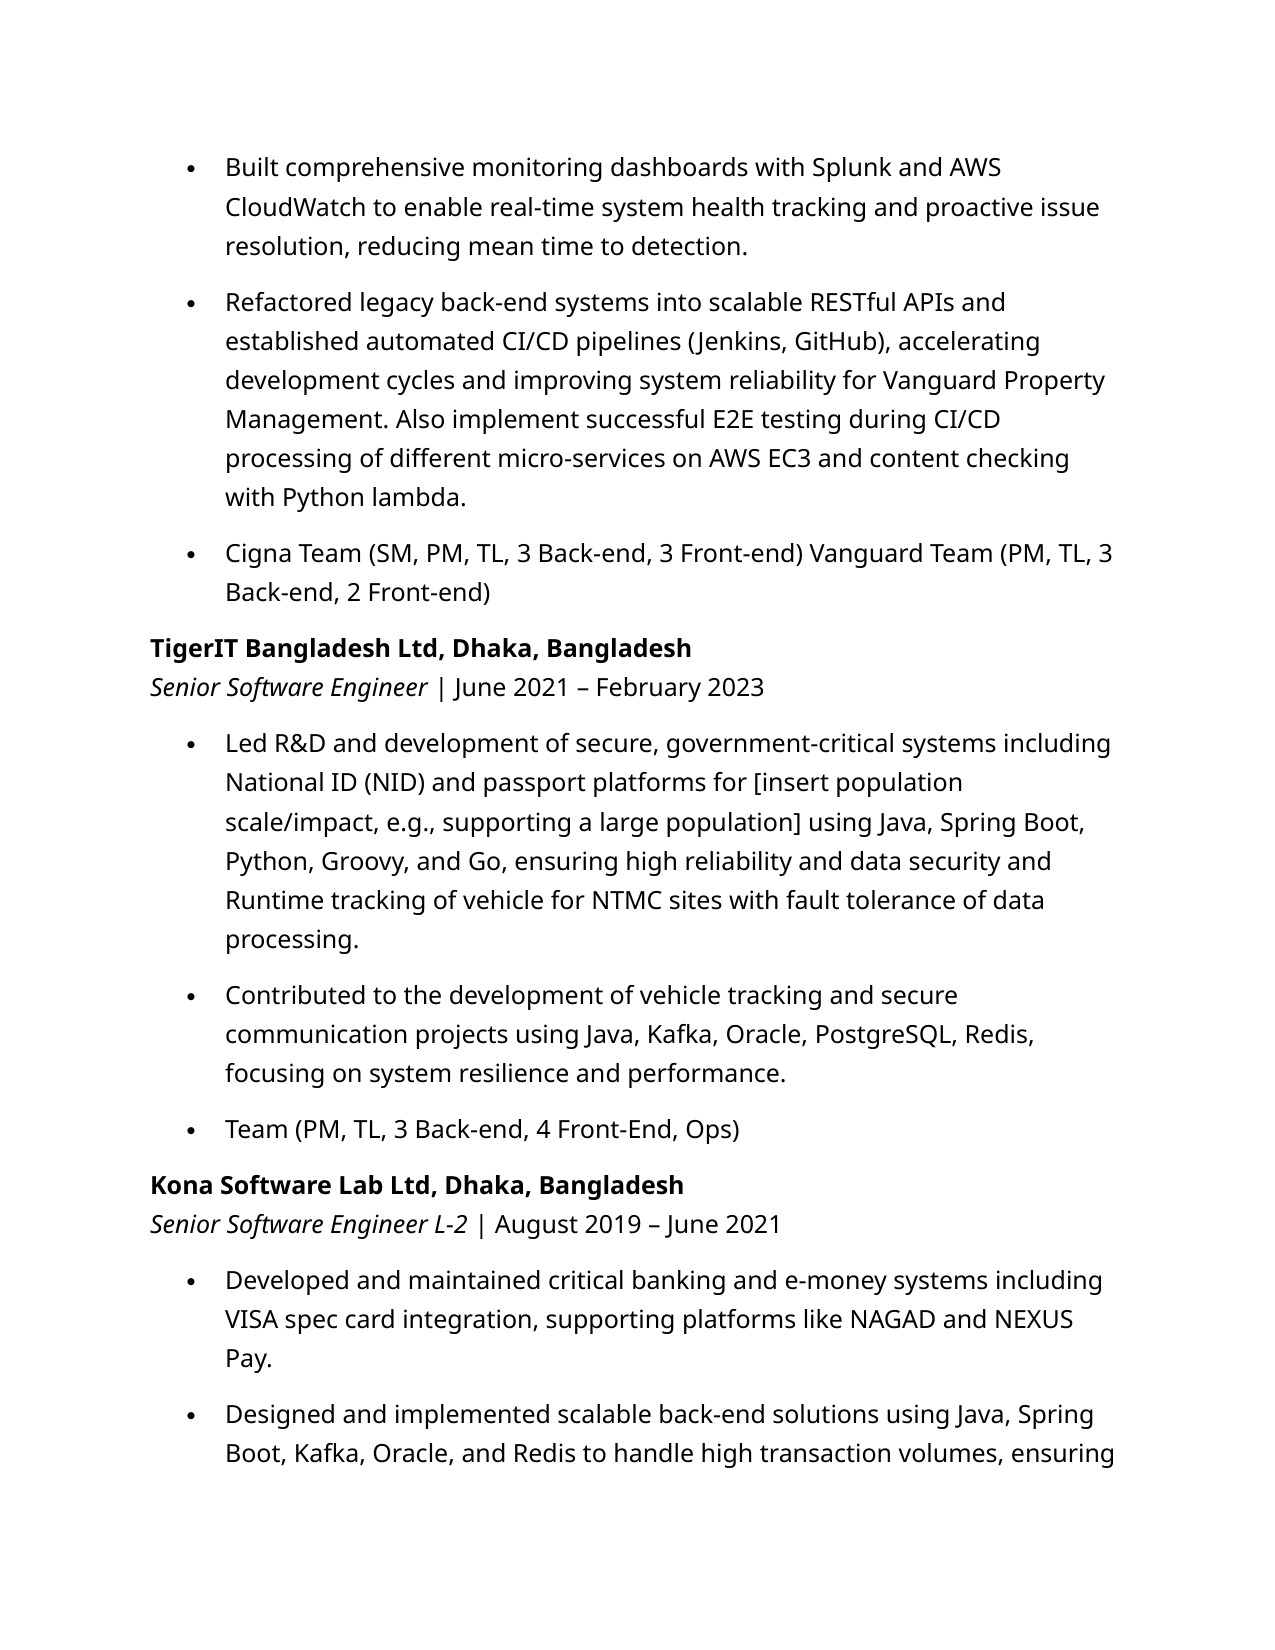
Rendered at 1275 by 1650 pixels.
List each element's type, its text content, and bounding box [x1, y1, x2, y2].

text Kona Software Lab Ltd, Dhaka, Bangladesh Senior Software Engineer L-2 | August 2019 – June 2021 [150, 1167, 1125, 1241]
list Refactored legacy back-end systems into scalable RESTful APIs and established automated CI/CD pipelines (Jenkins, GitHub), accelerating development cycles and improving system reliability for Vanguard Property Management. Also implement successful E2E testing during CI/CD processing of different micro-services on AWS EC3 and content checking with Python lambda. [187, 284, 1125, 514]
list Led R&D and development of secure, government-critical systems including National ID (NID) and passport platforms for [insert population scale/impact, e.g., supporting a large population] using Java, Spring Boot, Python, Groovy, and Go, ensuring high reliability and data security and Runtime tracking of vehicle for NTMC sites with fault tolerance of data processing. [187, 726, 1125, 956]
list Team (PM, TL, 3 Back-end, 4 Front-End, Ops) [187, 1112, 1125, 1146]
list Contributed to the development of vehicle tracking and secure communication projects using Java, Kafka, Oracle, PostgreSQL, Redis, focusing on system resilience and performance. [187, 977, 1125, 1090]
list Cigna Team (SM, PM, TL, 3 Back-end, 3 Front-end) Vanguard Team (PM, TL, 3 Back-end, 2 Front-end) [187, 536, 1125, 609]
list Designed and implemented scalable back-end solutions using Java, Spring Boot, Kafka, Oracle, and Redis to handle high transaction volumes, ensuring [187, 1397, 1125, 1470]
list Built comprehensive monitoring dashboards with Splunk and AWS CloudWatch to enable real-time system health tracking and proactive issue resolution, reducing mean time to detection. [187, 150, 1125, 262]
text TigerIT Bangladesh Ltd, Dhaka, Bangladesh Senior Software Engineer | June 2021 – February 2023 [150, 631, 1125, 704]
list Developed and maintained critical banking and e-money systems including VISA spec card integration, supporting platforms like NAGAD and NEXUS Pay. [187, 1262, 1125, 1375]
